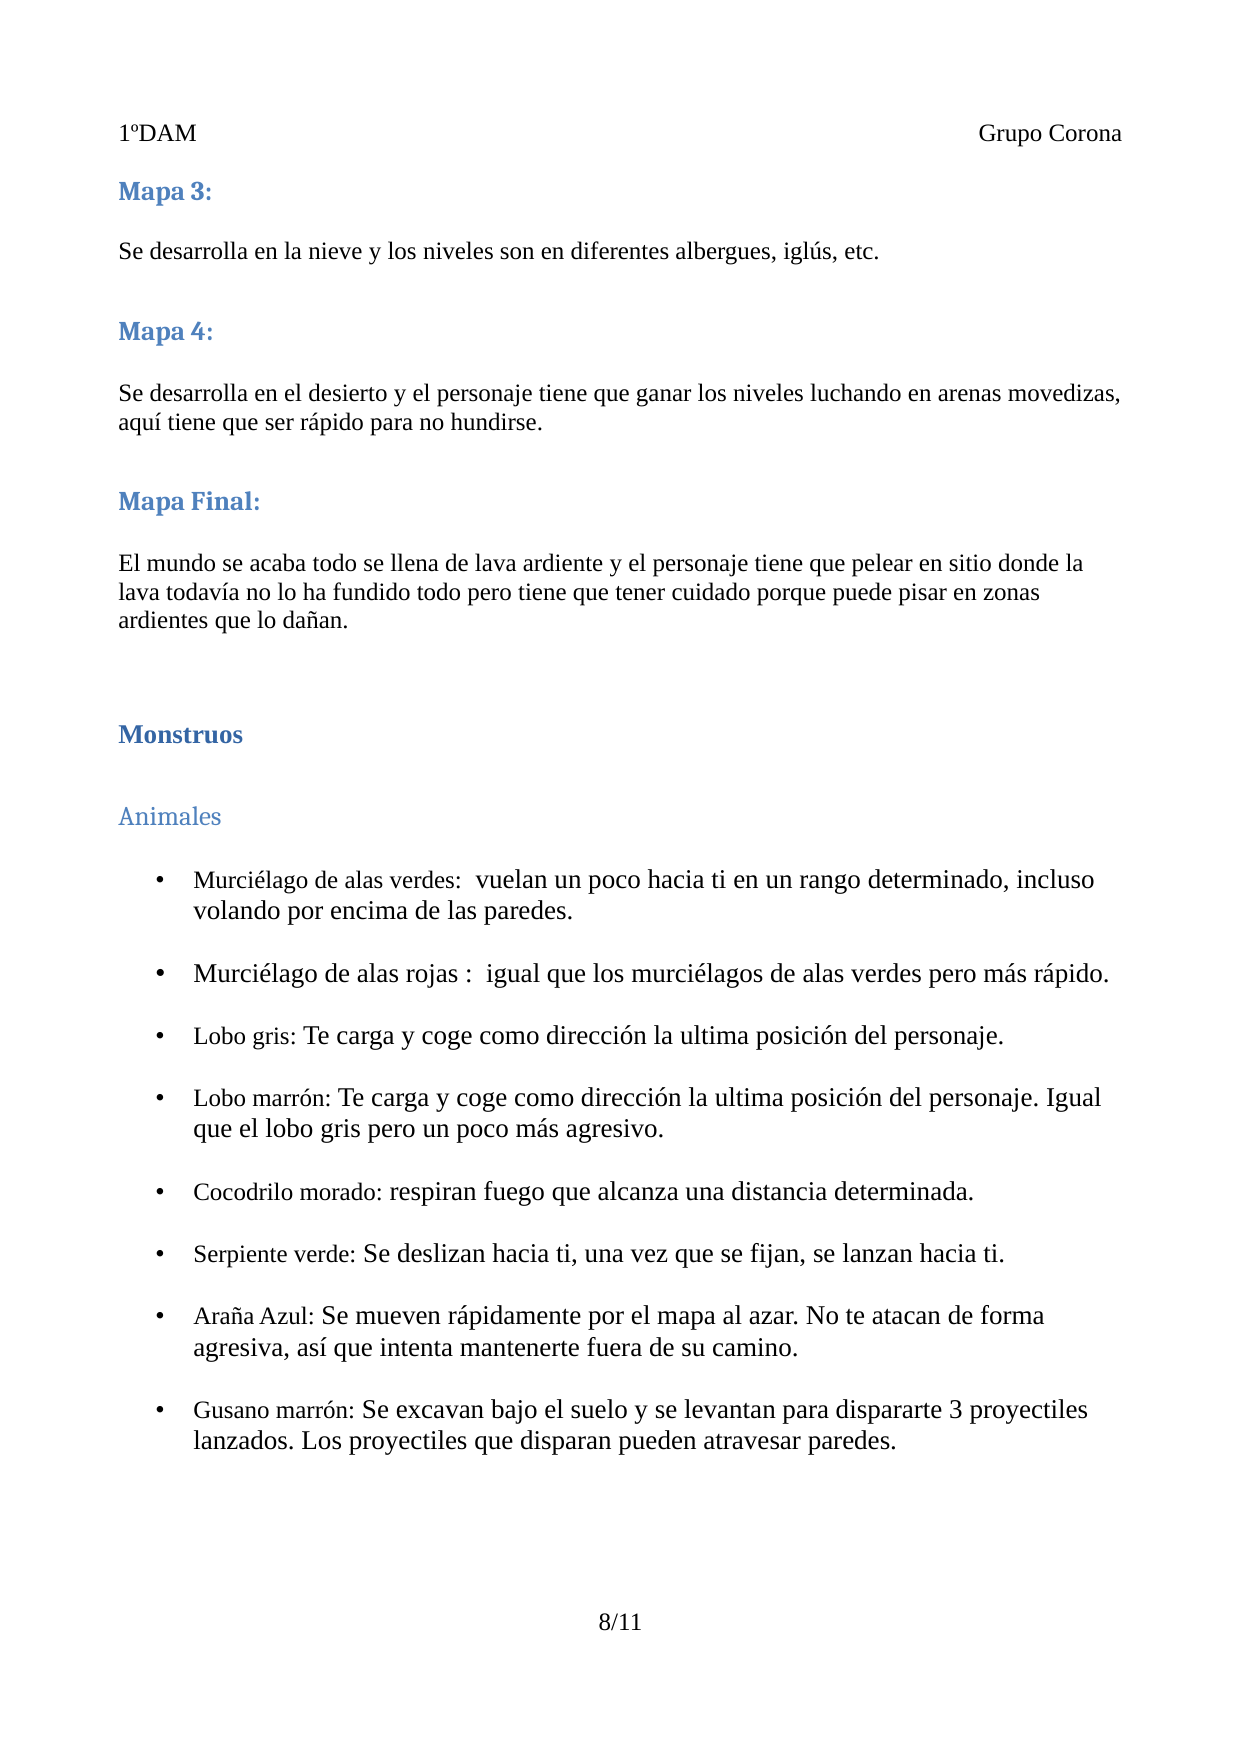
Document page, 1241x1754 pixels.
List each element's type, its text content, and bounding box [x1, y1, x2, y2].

subtitle Monstruos [118, 684, 1122, 749]
list Gusano marrón: Se excavan bajo el suelo y se levantan para dispararte 3 proyectiles lanzados. Los proyectiles que disparan pueden atravesar paredes. [156, 1393, 1122, 1455]
list Cocodrilo morado: respiran fuego que alcanza una distancia determinada. [156, 1175, 1122, 1206]
list Araña Azul: Se mueven rápidamente por el mapa al azar. No te atacan de forma agresiva, así que intenta mantenerte fuera de su camino. [156, 1299, 1122, 1362]
list Murciélago de alas rojas : igual que los murciélagos de alas verdes pero más rápido. [156, 957, 1122, 988]
subtitle Mapa Final: [118, 485, 1122, 517]
list Lobo marrón: Te carga y coge como dirección la ultima posición del personaje. Igual que el lobo gris pero un poco más agresivo. [156, 1081, 1122, 1144]
list Lobo gris: Te carga y coge como dirección la ultima posición del personaje. [156, 1019, 1122, 1050]
subtitle Mapa 3: [118, 176, 1122, 207]
text Se desarrolla en el desierto y el personaje tiene que ganar los niveles luchando en arenas movedizas, aquí tiene que ser rápido para no hundirse. [118, 378, 1122, 435]
subtitle Animales [118, 801, 1122, 832]
text El mundo se acaba todo se llena de lava ardiente y el personaje tiene que pelear en sitio donde la lava todavía no lo ha fundido todo pero tiene que tener cuidado porque puede pisar en zonas ardientes que lo dañan. [118, 548, 1122, 634]
list Serpiente verde: Se deslizan hacia ti, una vez que se fijan, se lanzan hacia ti. [156, 1237, 1122, 1268]
subtitle Mapa 4: [118, 314, 1122, 347]
list Murciélago de alas verdes: vuelan un poco hacia ti en un rango determinado, incluso volando por encima de las paredes. [156, 863, 1122, 926]
text Se desarrolla en la nieve y los niveles son en diferentes albergues, iglús, etc. [118, 236, 1122, 265]
